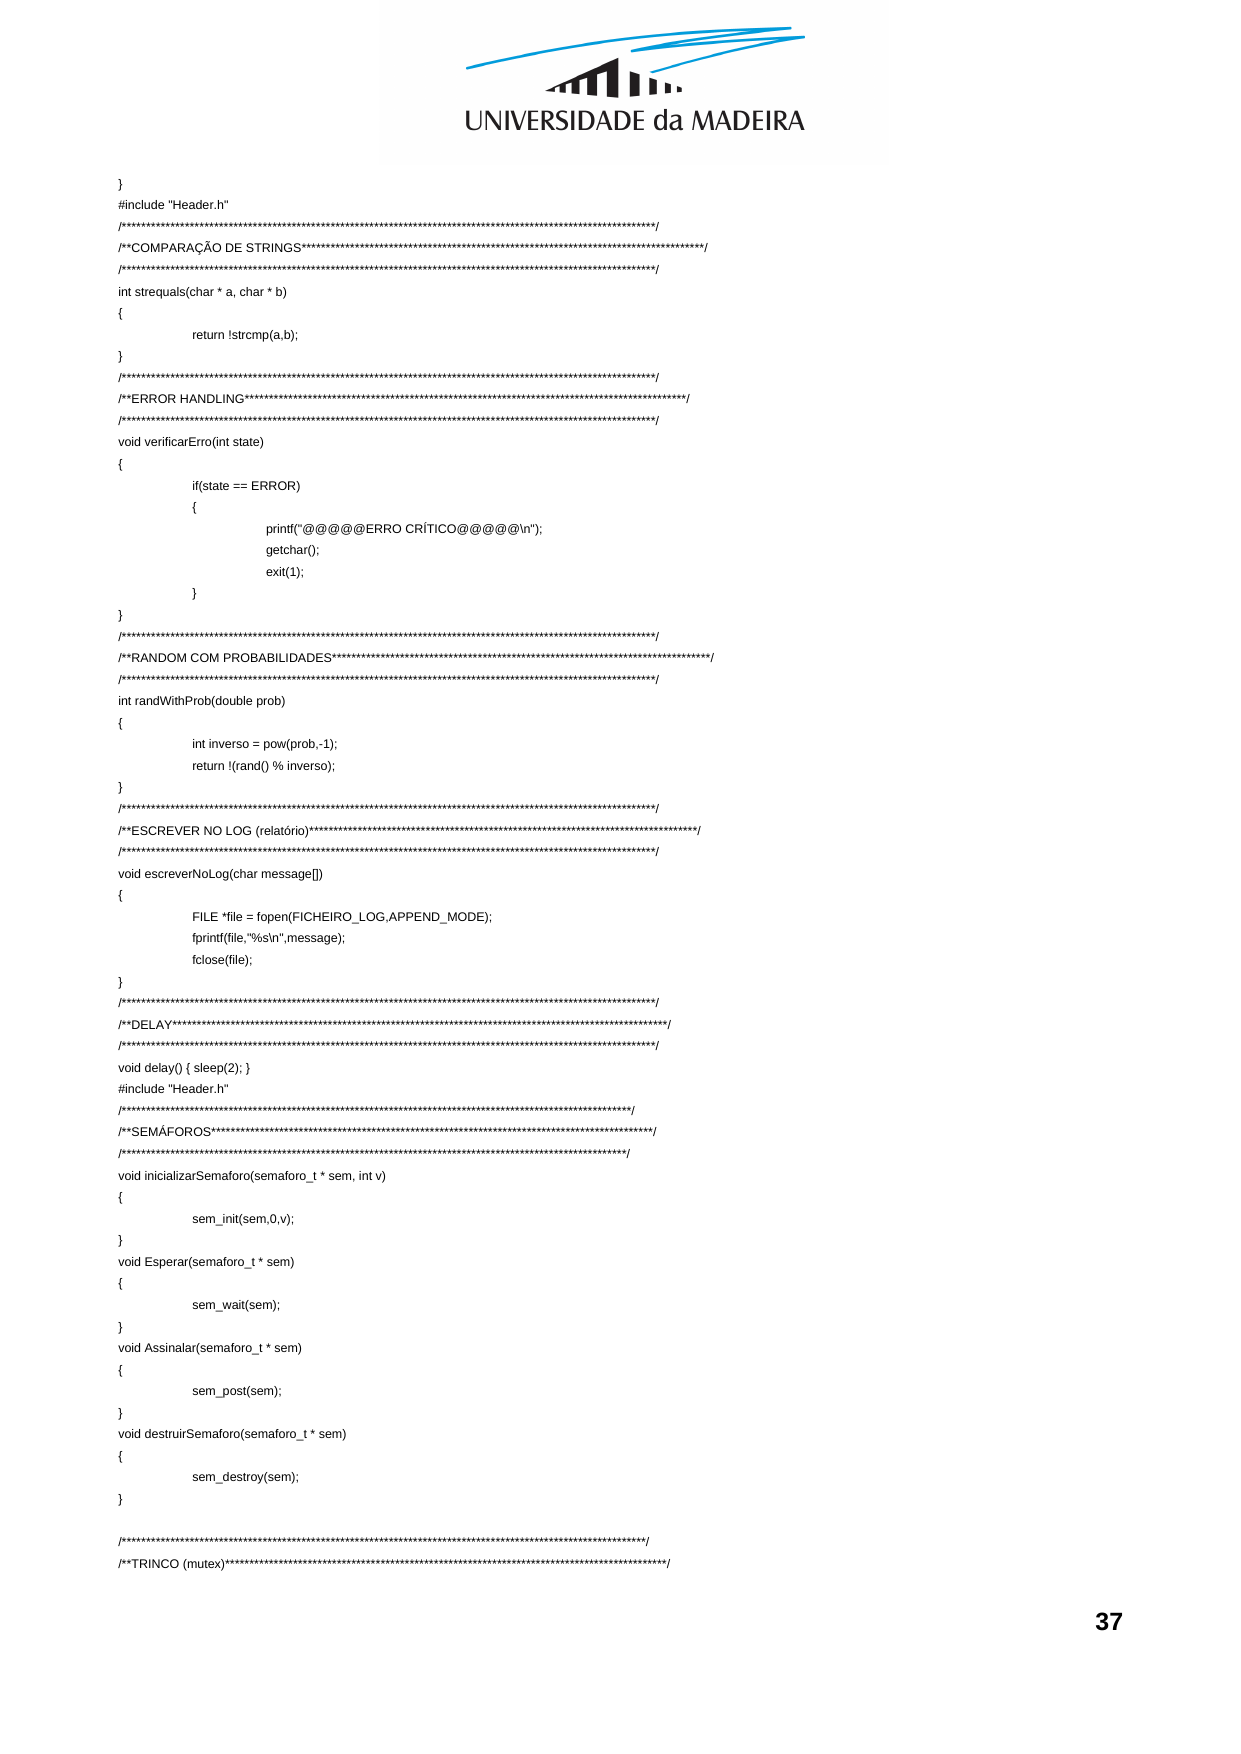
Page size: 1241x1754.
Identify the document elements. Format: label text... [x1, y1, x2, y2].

text void Esperar(semaforo_t * sem) [118, 1254, 1123, 1269]
text { [118, 457, 1123, 471]
text /**TRINCO (mutex)*******************************************************************************************/ [118, 1556, 1123, 1571]
text void destruirSemaforo(semaforo_t * sem) [118, 1427, 1123, 1441]
text /**************************************************************************************************************/ [118, 802, 1123, 816]
text /**DELAY******************************************************************************************************/ [118, 1017, 1123, 1032]
text } [118, 1492, 1123, 1506]
text } [118, 974, 1123, 988]
text { [118, 1190, 1123, 1204]
text } [118, 176, 1123, 191]
text return !(rand() % inverso); [118, 758, 1123, 773]
text } [118, 1405, 1123, 1420]
text /**************************************************************************************************************/ [118, 1039, 1123, 1053]
text } [118, 608, 1123, 622]
text /**************************************************************************************************************/ [118, 219, 1123, 234]
text /************************************************************************************************************/ [118, 1535, 1123, 1549]
text int inverso = pow(prob,-1); [118, 737, 1123, 751]
text #include "Header.h" [118, 198, 1123, 212]
text } [118, 1319, 1123, 1333]
text if(state == ERROR) [118, 478, 1123, 493]
text /**************************************************************************************************************/ [118, 413, 1123, 428]
text int randWithProb(double prob) [118, 694, 1123, 708]
text } [118, 780, 1123, 794]
text FILE *file = fopen(FICHEIRO_LOG,APPEND_MODE); [118, 909, 1123, 924]
text } [118, 1233, 1123, 1247]
text /**COMPARAÇÃO DE STRINGS***********************************************************************************/ [118, 241, 1123, 255]
text int strequals(char * a, char * b) [118, 284, 1123, 298]
text /*********************************************************************************************************/ [118, 1103, 1123, 1118]
text void Assinalar(semaforo_t * sem) [118, 1341, 1123, 1355]
text /**RANDOM COM PROBABILIDADES******************************************************************************/ [118, 651, 1123, 665]
text } [118, 349, 1123, 363]
text { [118, 1362, 1123, 1377]
text /**************************************************************************************************************/ [118, 370, 1123, 385]
text #include "Header.h" [118, 1082, 1123, 1096]
text /**SEMÁFOROS*******************************************************************************************/ [118, 1125, 1123, 1139]
text { [118, 306, 1123, 320]
text return !strcmp(a,b); [118, 327, 1123, 342]
text void verificarErro(int state) [118, 435, 1123, 449]
text void inicializarSemaforo(semaforo_t * sem, int v) [118, 1168, 1123, 1183]
text fprintf(file,"%s\n",message); [118, 931, 1123, 945]
picture [379, 0, 889, 165]
text { [118, 1276, 1123, 1290]
text /**ERROR HANDLING*******************************************************************************************/ [118, 392, 1123, 406]
text sem_post(sem); [118, 1384, 1123, 1398]
text exit(1); [118, 564, 1123, 579]
text } [118, 586, 1123, 600]
text sem_wait(sem); [118, 1298, 1123, 1312]
text /**************************************************************************************************************/ [118, 263, 1123, 277]
text { [118, 888, 1123, 902]
text /**ESCREVER NO LOG (relatório)********************************************************************************/ [118, 823, 1123, 838]
text { [118, 715, 1123, 730]
text { [118, 500, 1123, 514]
text printf("@@@@@ERRO CRÍTICO@@@@@\n"); [118, 521, 1123, 536]
text fclose(file); [118, 953, 1123, 967]
text /**************************************************************************************************************/ [118, 629, 1123, 643]
text /**************************************************************************************************************/ [118, 672, 1123, 687]
text /**************************************************************************************************************/ [118, 996, 1123, 1010]
text /**************************************************************************************************************/ [118, 845, 1123, 859]
text void escreverNoLog(char message[]) [118, 866, 1123, 881]
text void delay() { sleep(2); } [118, 1060, 1123, 1075]
text sem_destroy(sem); [118, 1470, 1123, 1484]
text getchar(); [118, 543, 1123, 557]
text /********************************************************************************************************/ [118, 1147, 1123, 1161]
text sem_init(sem,0,v); [118, 1211, 1123, 1226]
text { [118, 1448, 1123, 1463]
